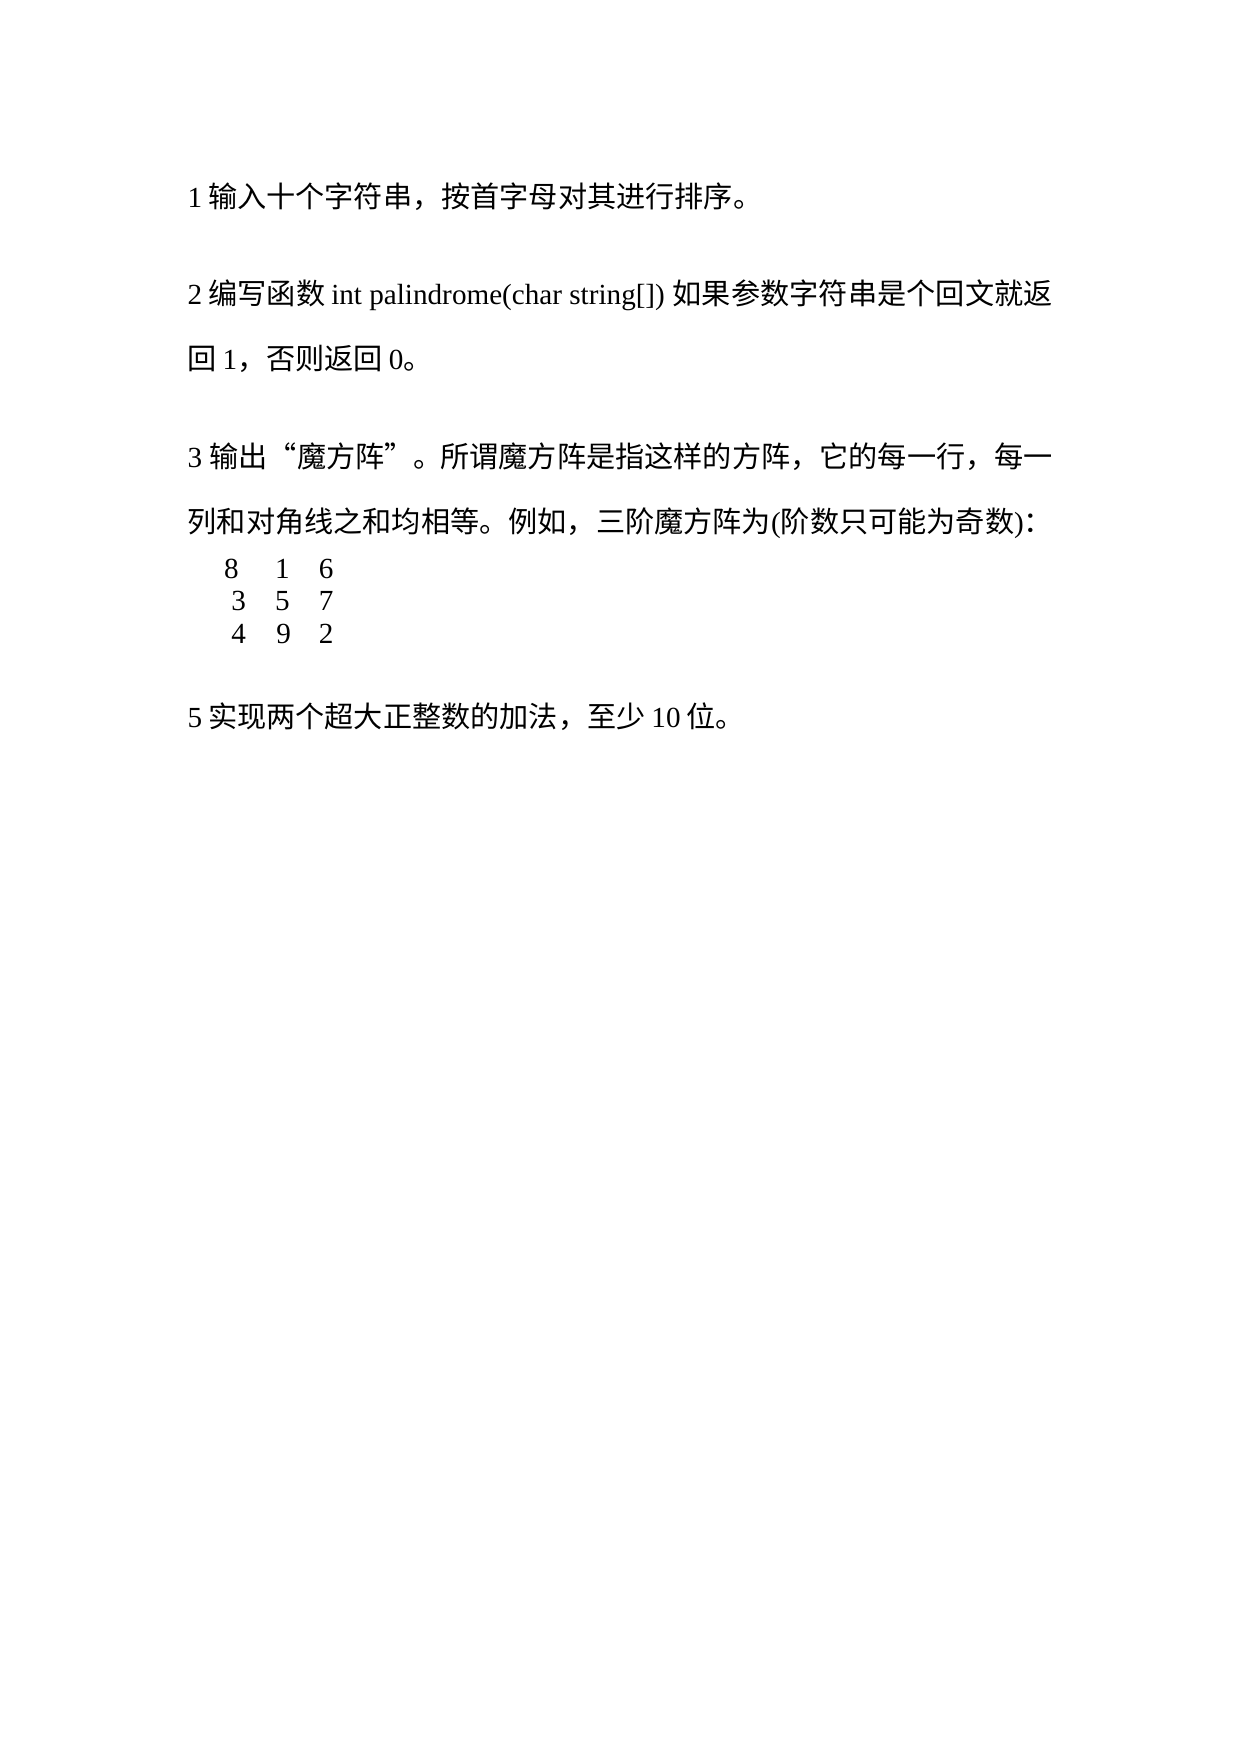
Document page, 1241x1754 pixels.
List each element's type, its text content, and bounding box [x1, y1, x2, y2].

text 3 5 7 [187, 584, 1053, 617]
text 2编写函数int palindrome(char string[]) 如果参数字符串是个回文就返回1，否则返回0。 [187, 259, 1053, 389]
list 9 2 [231, 617, 1053, 649]
text 5实现两个超大正整数的加法，至少10位。 [187, 682, 1053, 747]
text 3 输出“魔方阵”。所谓魔方阵是指这样的方阵，它的每一行，每一列和对角线之和均相等。例如，三阶魔方阵为(阶数只可能为奇数)： [187, 422, 1053, 552]
text 8 1 6 [187, 552, 1053, 584]
text 1输入十个字符串，按首字母对其进行排序。 [187, 162, 1053, 227]
